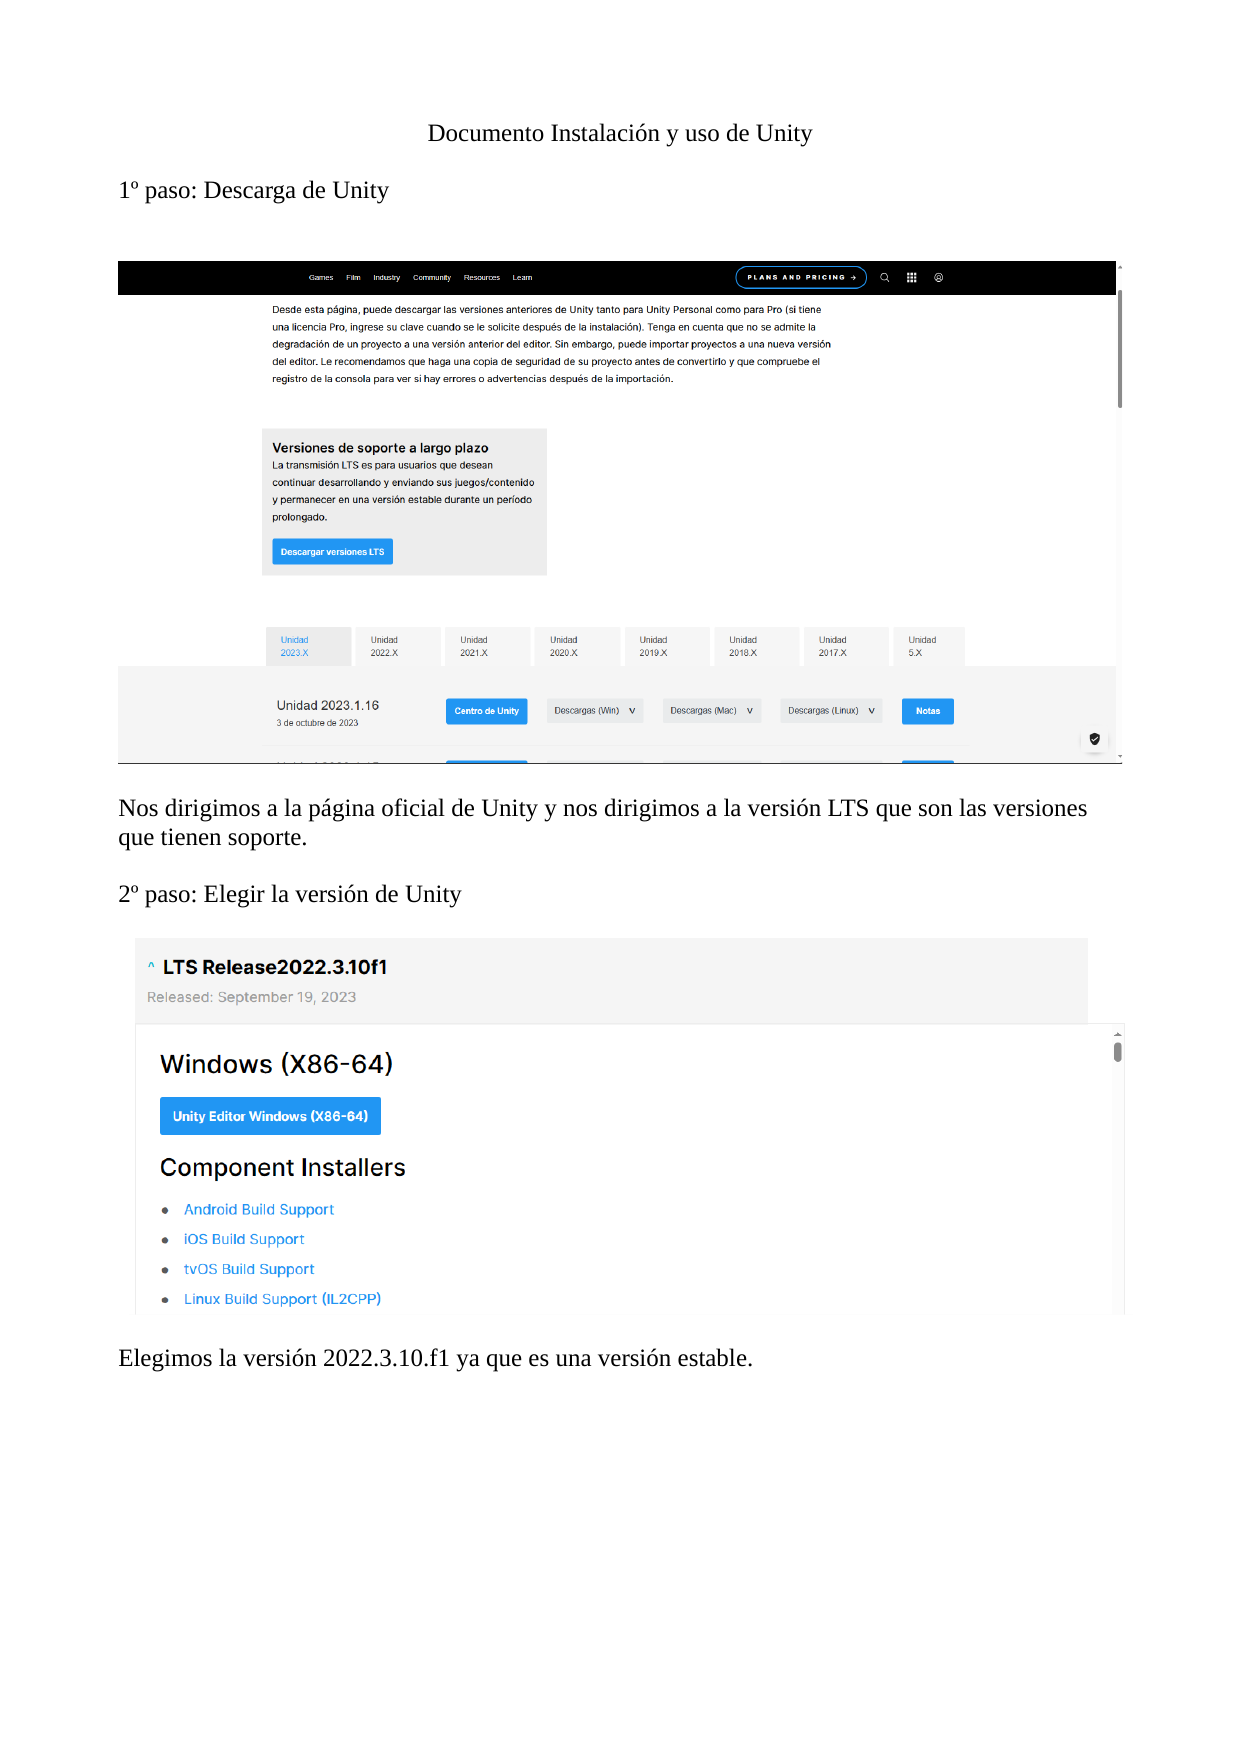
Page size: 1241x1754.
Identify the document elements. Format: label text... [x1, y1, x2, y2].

text Documento Instalación y uso de Unity [118, 118, 1122, 147]
picture [118, 261, 1123, 764]
text Elegimos la versión 2022.3.10.f1 ya que es una versión estable. [118, 1343, 1122, 1372]
picture [129, 935, 1133, 1315]
text Nos dirigimos a la página oficial de Unity y nos dirigimos a la versión LTS que son las versiones que tienen soporte. [118, 793, 1122, 850]
text 2º paso: Elegir la versión de Unity [118, 879, 1122, 908]
text 1º paso: Descarga de Unity [118, 176, 1122, 204]
